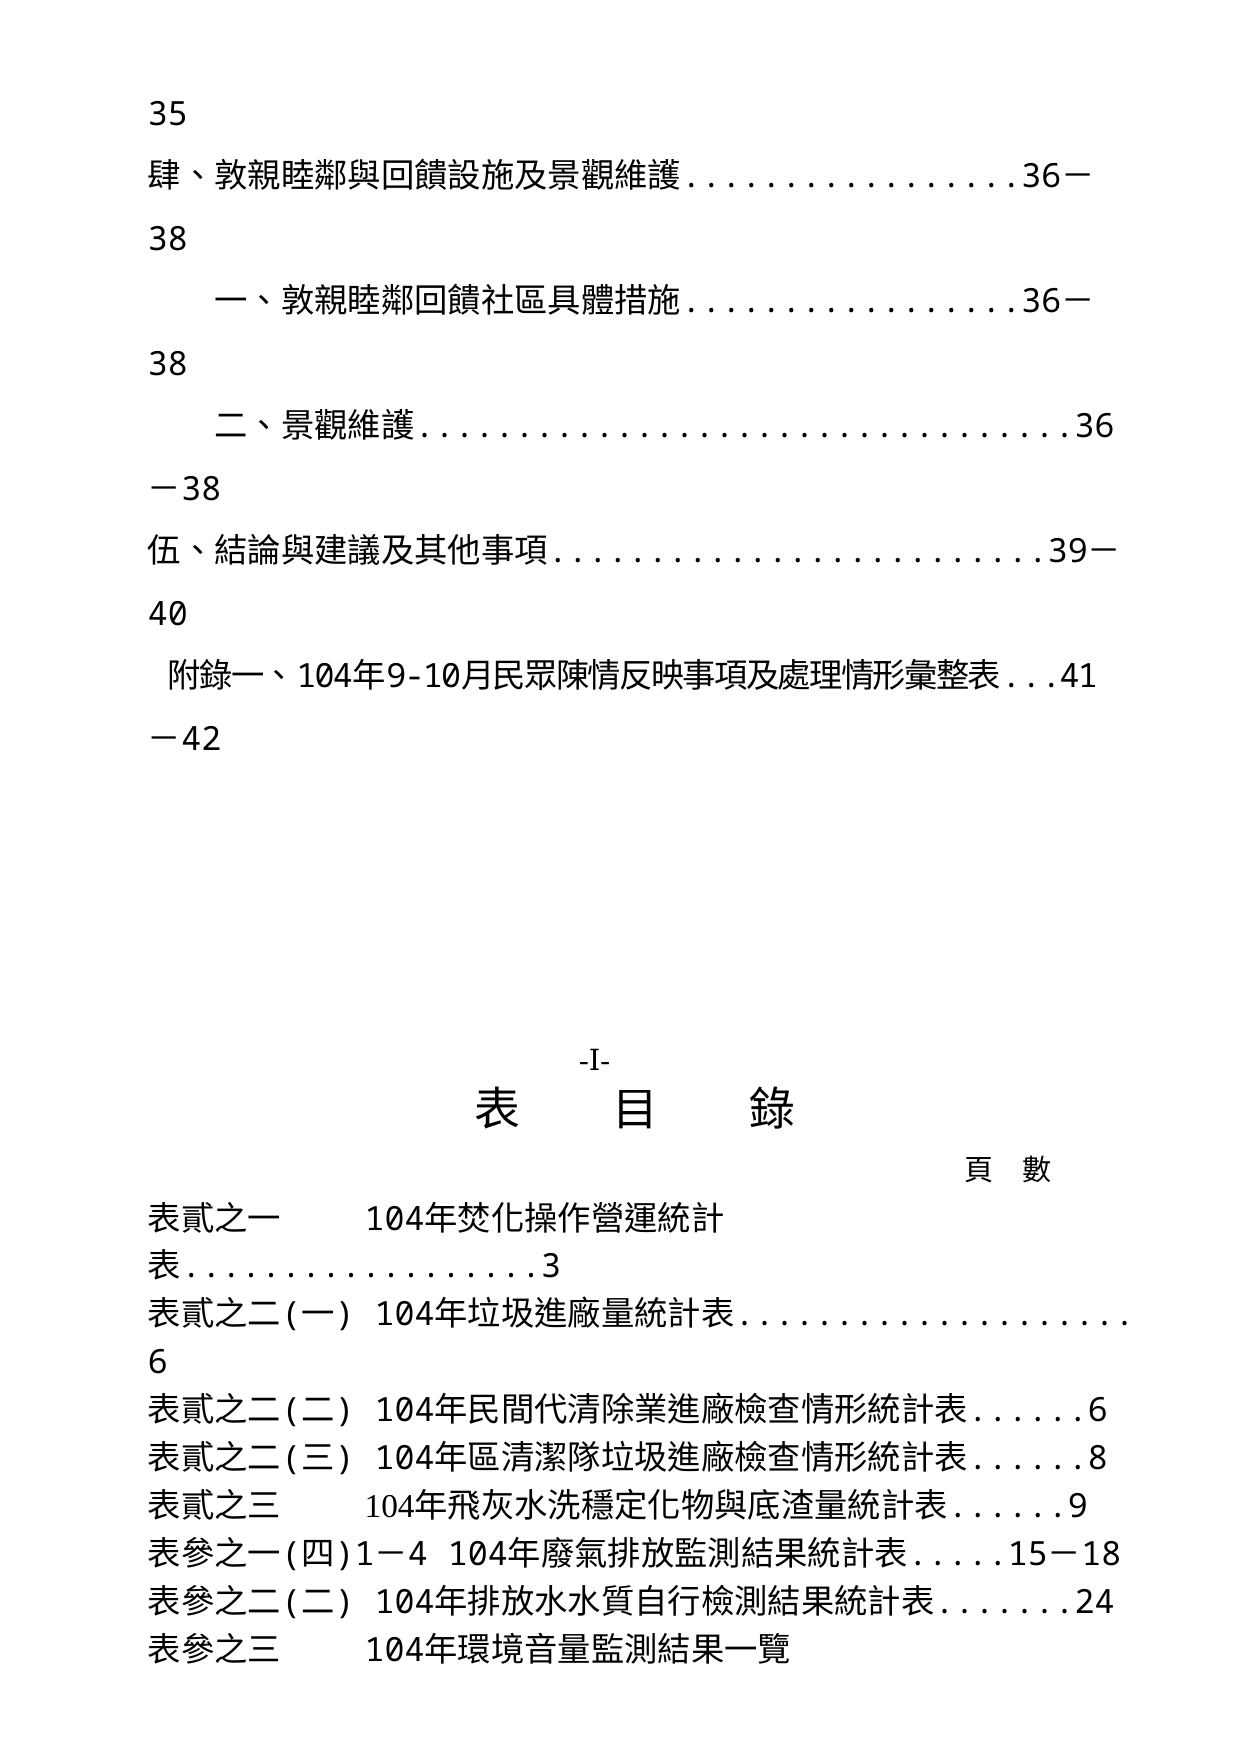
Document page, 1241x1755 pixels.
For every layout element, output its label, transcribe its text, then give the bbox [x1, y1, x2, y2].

text 肆、敦親睦鄰與回饋設施及景觀維護.................36－38 [148, 137, 1122, 262]
text 表貳之二(二) 104年民間代清除業進廠檢查情形統計表......6 [148, 1383, 1122, 1431]
text 頁 數 [148, 1137, 1122, 1192]
text 表參之二(二) 104年排放水水質自行檢測結果統計表.......24 [148, 1575, 1122, 1623]
text 表參之一(四)1－4 104年廢氣排放監測結果統計表.....15－18 [148, 1527, 1122, 1575]
text -Ⅰ- [542, 1043, 646, 1077]
text 表參之三 104年環境音量監測結果一覽 [148, 1623, 1122, 1671]
text 表貳之二(一) 104年垃圾進廠量統計表....................6 [148, 1287, 1122, 1383]
text 二、景觀維護.................................36－38 [148, 387, 1122, 512]
text 一、敦親睦鄰回饋社區具體措施.................36－38 [148, 262, 1122, 387]
text 35 [148, 75, 1122, 137]
text 表貳之一 104年焚化操作營運統計表..................3 [148, 1192, 1122, 1287]
text 表貳之三 104年飛灰水洗穩定化物與底渣量統計表......9 [148, 1479, 1122, 1527]
text 伍、結論與建議及其他事項.........................39－40 [148, 512, 1122, 637]
text 附錄一、104年9-10月民眾陳情反映事項及處理情形彙整表...41－42 [148, 637, 1122, 762]
text 表 目 錄 [148, 1075, 1122, 1137]
text 表貳之二(三) 104年區清潔隊垃圾進廠檢查情形統計表......8 [148, 1431, 1122, 1479]
